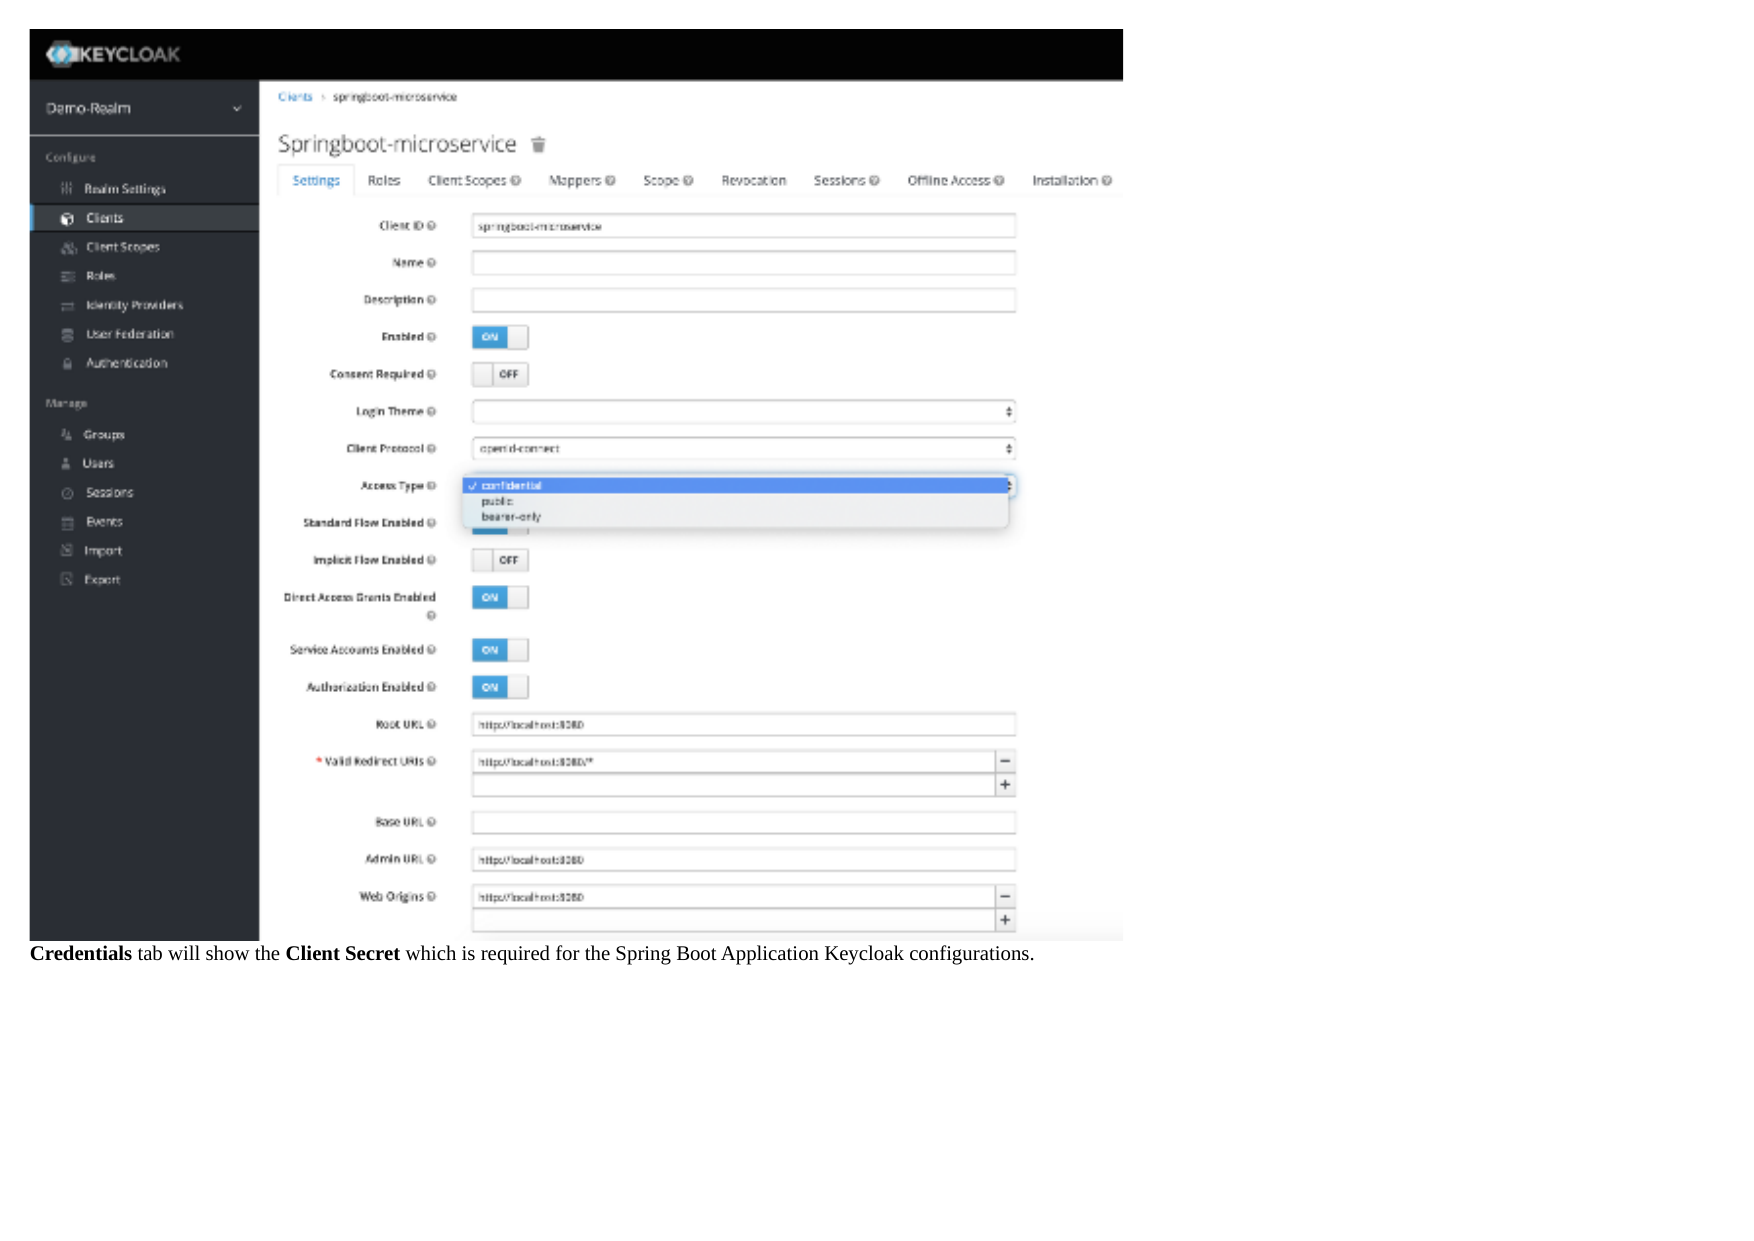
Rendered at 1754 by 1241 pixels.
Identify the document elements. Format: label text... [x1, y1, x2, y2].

text Credentials tab will show the Client Secret which is required for the Spring Boot Application Keycloak configurations. [29, 940, 1724, 964]
picture [29, 29, 1124, 941]
